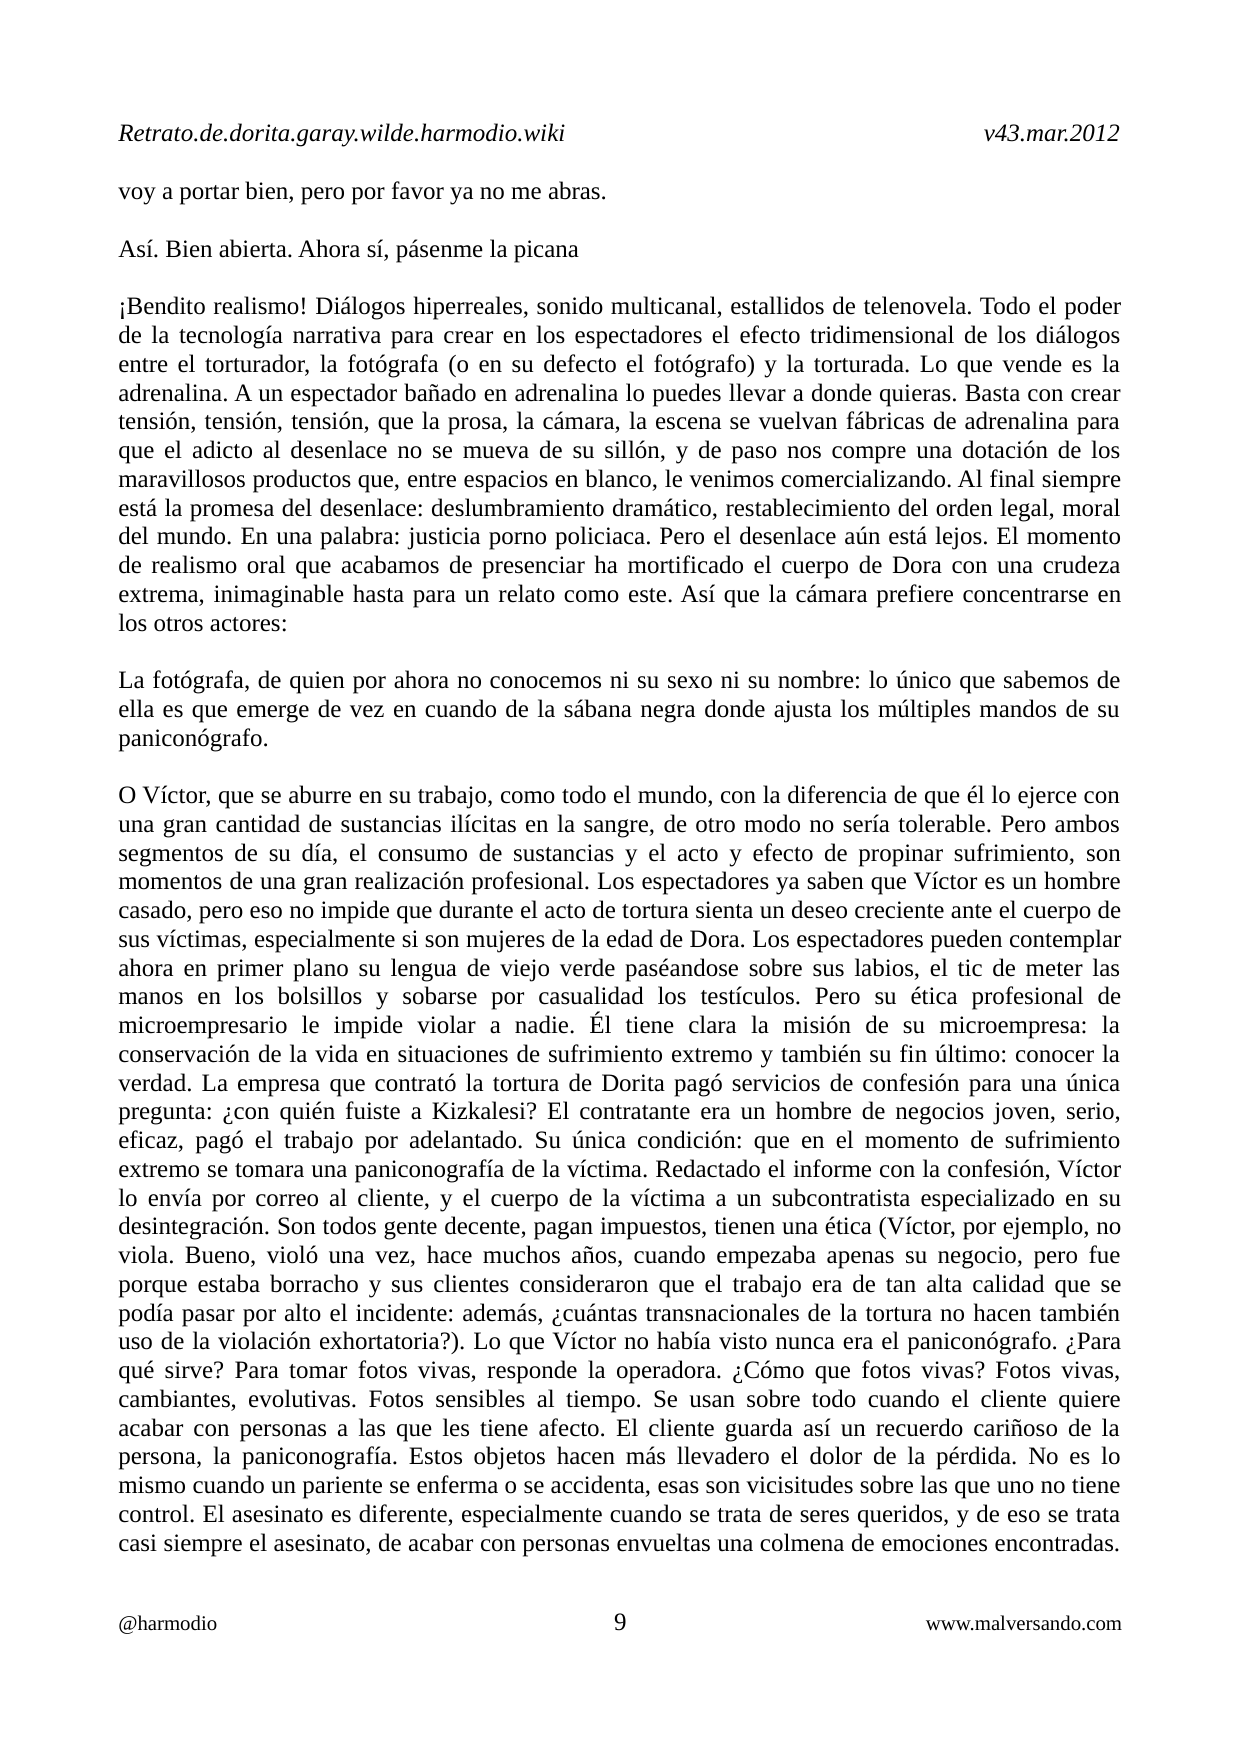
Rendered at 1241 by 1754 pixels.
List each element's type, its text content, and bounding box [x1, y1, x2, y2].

text voy a portar bien, pero por favor ya no me abras. [118, 176, 1122, 205]
text O Víctor, que se aburre en su trabajo, como todo el mundo, con la diferencia de que él lo ejerce con una gran cantidad de sustancias ilícitas en la sangre, de otro modo no sería tolerable. Pero ambos segmentos de su día, el consumo de sustancias y el acto y efecto de propinar sufrimiento, son momentos de una gran realización profesional. Los espectadores ya saben que Víctor es un hombre casado, pero eso no impide que durante el acto de tortura sienta un deseo creciente ante el cuerpo de sus víctimas, especialmente si son mujeres de la edad de Dora. Los espectadores pueden contemplar ahora en primer plano su lengua de viejo verde paséandose sobre sus labios, el tic de meter las manos en los bolsillos y sobarse por casualidad los testículos. Pero su ética profesional de microempresario le impide violar a nadie. Él tiene clara la misión de su microempresa: la conservación de la vida en situaciones de sufrimiento extremo y también su fin último: conocer la verdad. La empresa que contrató la tortura de Dorita pagó servicios de confesión para una única pregunta: ¿con quién fuiste a Kizkalesi? El contratante era un hombre de negocios joven, serio, eficaz, pagó el trabajo por adelantado. Su única condición: que en el momento de sufrimiento extremo se tomara una paniconografía de la víctima. Redactado el informe con la confesión, Víctor lo envía por correo al cliente, y el cuerpo de la víctima a un subcontratista especializado en su desintegración. Son todos gente decente, pagan impuestos, tienen una ética (Víctor, por ejemplo, no viola. Bueno, violó una vez, hace muchos años, cuando empezaba apenas su negocio, pero fue porque estaba borracho y sus clientes consideraron que el trabajo era de tan alta calidad que se podía pasar por alto el incidente: además, ¿cuántas transnacionales de la tortura no hacen también uso de la violación exhortatoria?). Lo que Víctor no había visto nunca era el paniconógrafo. ¿Para qué sirve? Para tomar fotos vivas, responde la operadora. ¿Cómo que fotos vivas? Fotos vivas, cambiantes, evolutivas. Fotos sensibles al tiempo. Se usan sobre todo cuando el cliente quiere acabar con personas a las que les tiene afecto. El cliente guarda así un recuerdo cariñoso de la persona, la paniconografía. Estos objetos hacen más llevadero el dolor de la pérdida. No es lo mismo cuando un pariente se enferma o se accidenta, esas son vicisitudes sobre las que uno no tiene control. El asesinato es diferente, especialmente cuando se trata de seres queridos, y de eso se trata casi siempre el asesinato, de acabar con personas envueltas una colmena de emociones encontradas. [118, 780, 1122, 1556]
text Así. Bien abierta. Ahora sí, pásenme la picana [118, 234, 1122, 263]
text La fotógrafa, de quien por ahora no conocemos ni su sexo ni su nombre: lo único que sabemos de ella es que emerge de vez en cuando de la sábana negra donde ajusta los múltiples mandos de su paniconógrafo. [118, 665, 1122, 751]
text ¡Bendito realismo! Diálogos hiperreales, sonido multicanal, estallidos de telenovela. Todo el poder de la tecnología narrativa para crear en los espectadores el efecto tridimensional de los diálogos entre el torturador, la fotógrafa (o en su defecto el fotógrafo) y la torturada. Lo que vende es la adrenalina. A un espectador bañado en adrenalina lo puedes llevar a donde quieras. Basta con crear tensión, tensión, tensión, que la prosa, la cámara, la escena se vuelvan fábricas de adrenalina para que el adicto al desenlace no se mueva de su sillón, y de paso nos compre una dotación de los maravillosos productos que, entre espacios en blanco, le venimos comercializando. Al final siempre está la promesa del desenlace: deslumbramiento dramático, restablecimiento del orden legal, moral del mundo. En una palabra: justicia porno policiaca. Pero el desenlace aún está lejos. El momento de realismo oral que acabamos de presenciar ha mortificado el cuerpo de Dora con una crudeza extrema, inimaginable hasta para un relato como este. Así que la cámara prefiere concentrarse en los otros actores: [118, 291, 1122, 636]
